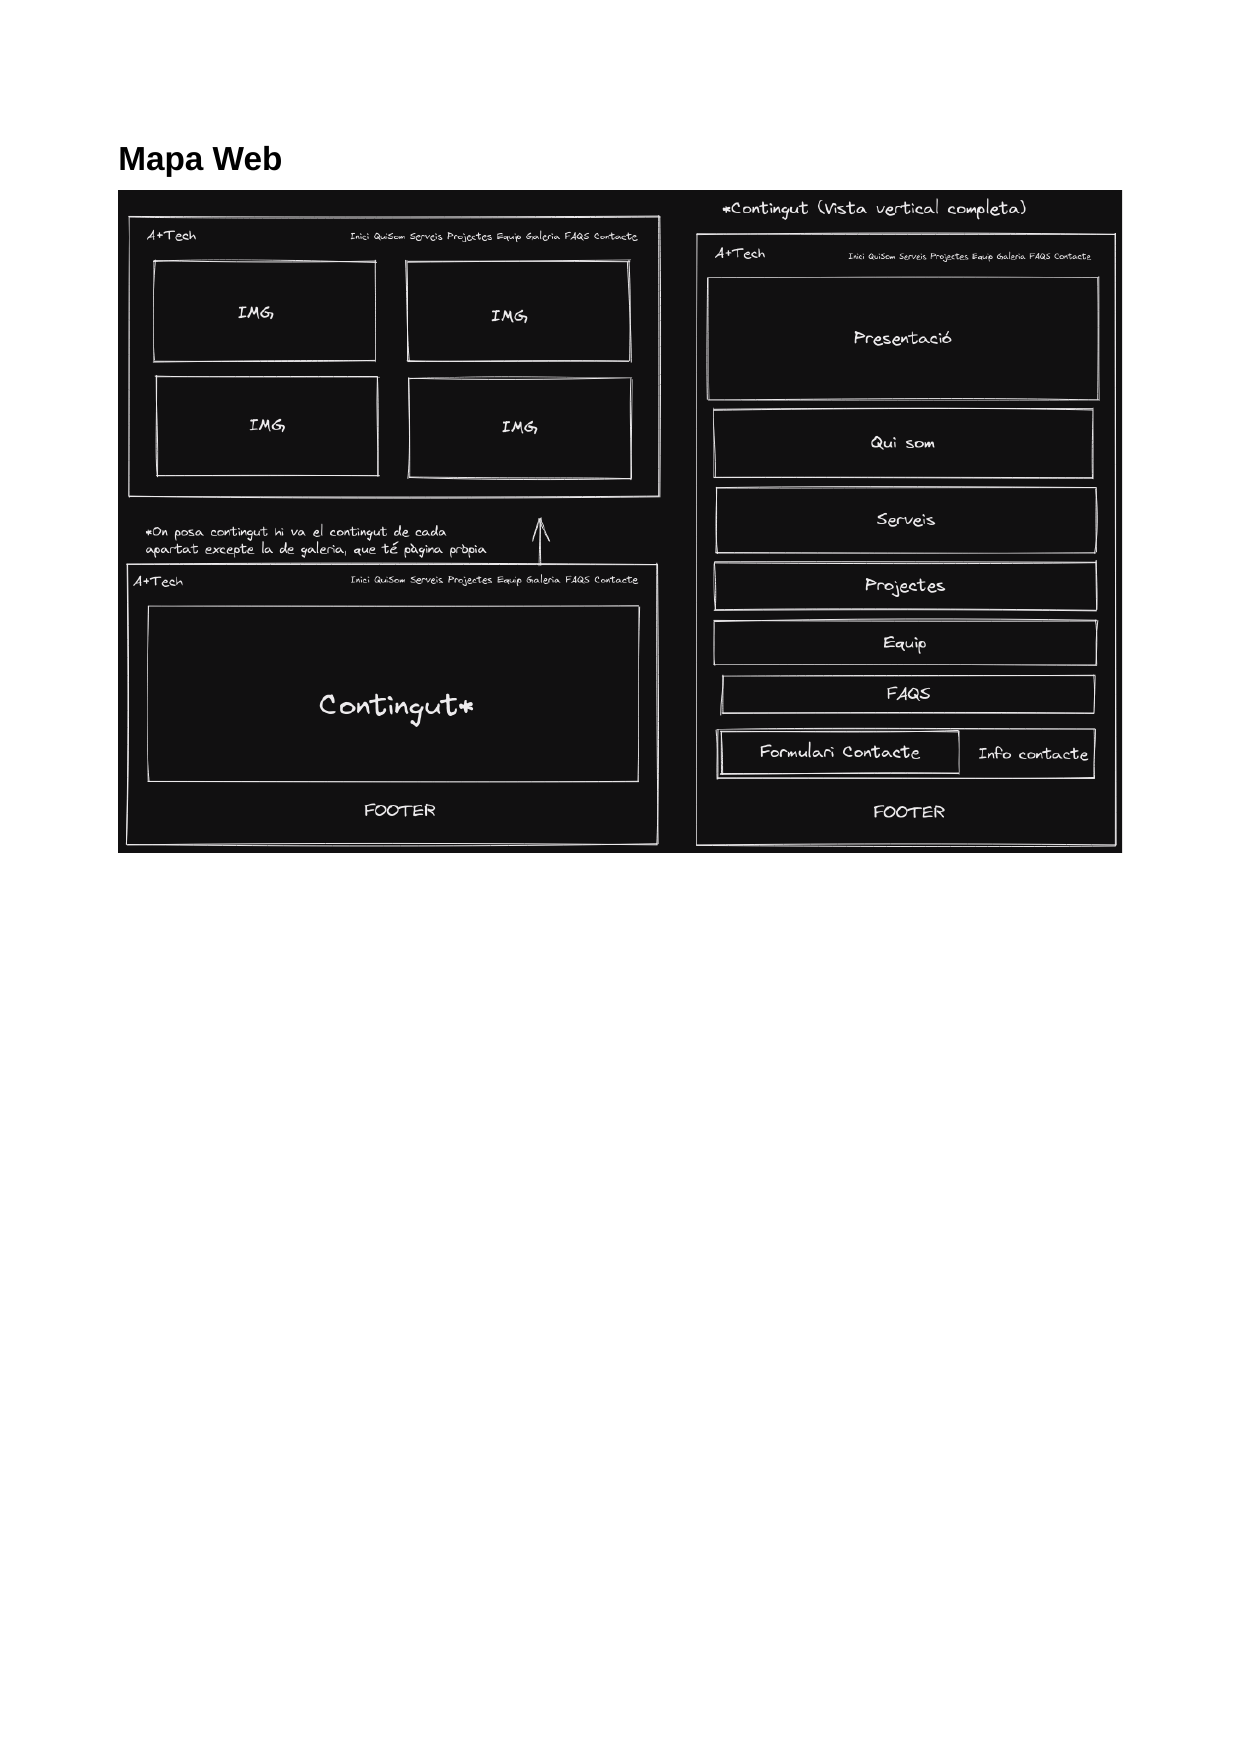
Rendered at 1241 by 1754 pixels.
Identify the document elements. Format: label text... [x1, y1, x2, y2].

subtitle Mapa Web [118, 139, 1122, 177]
picture [118, 190, 1123, 853]
